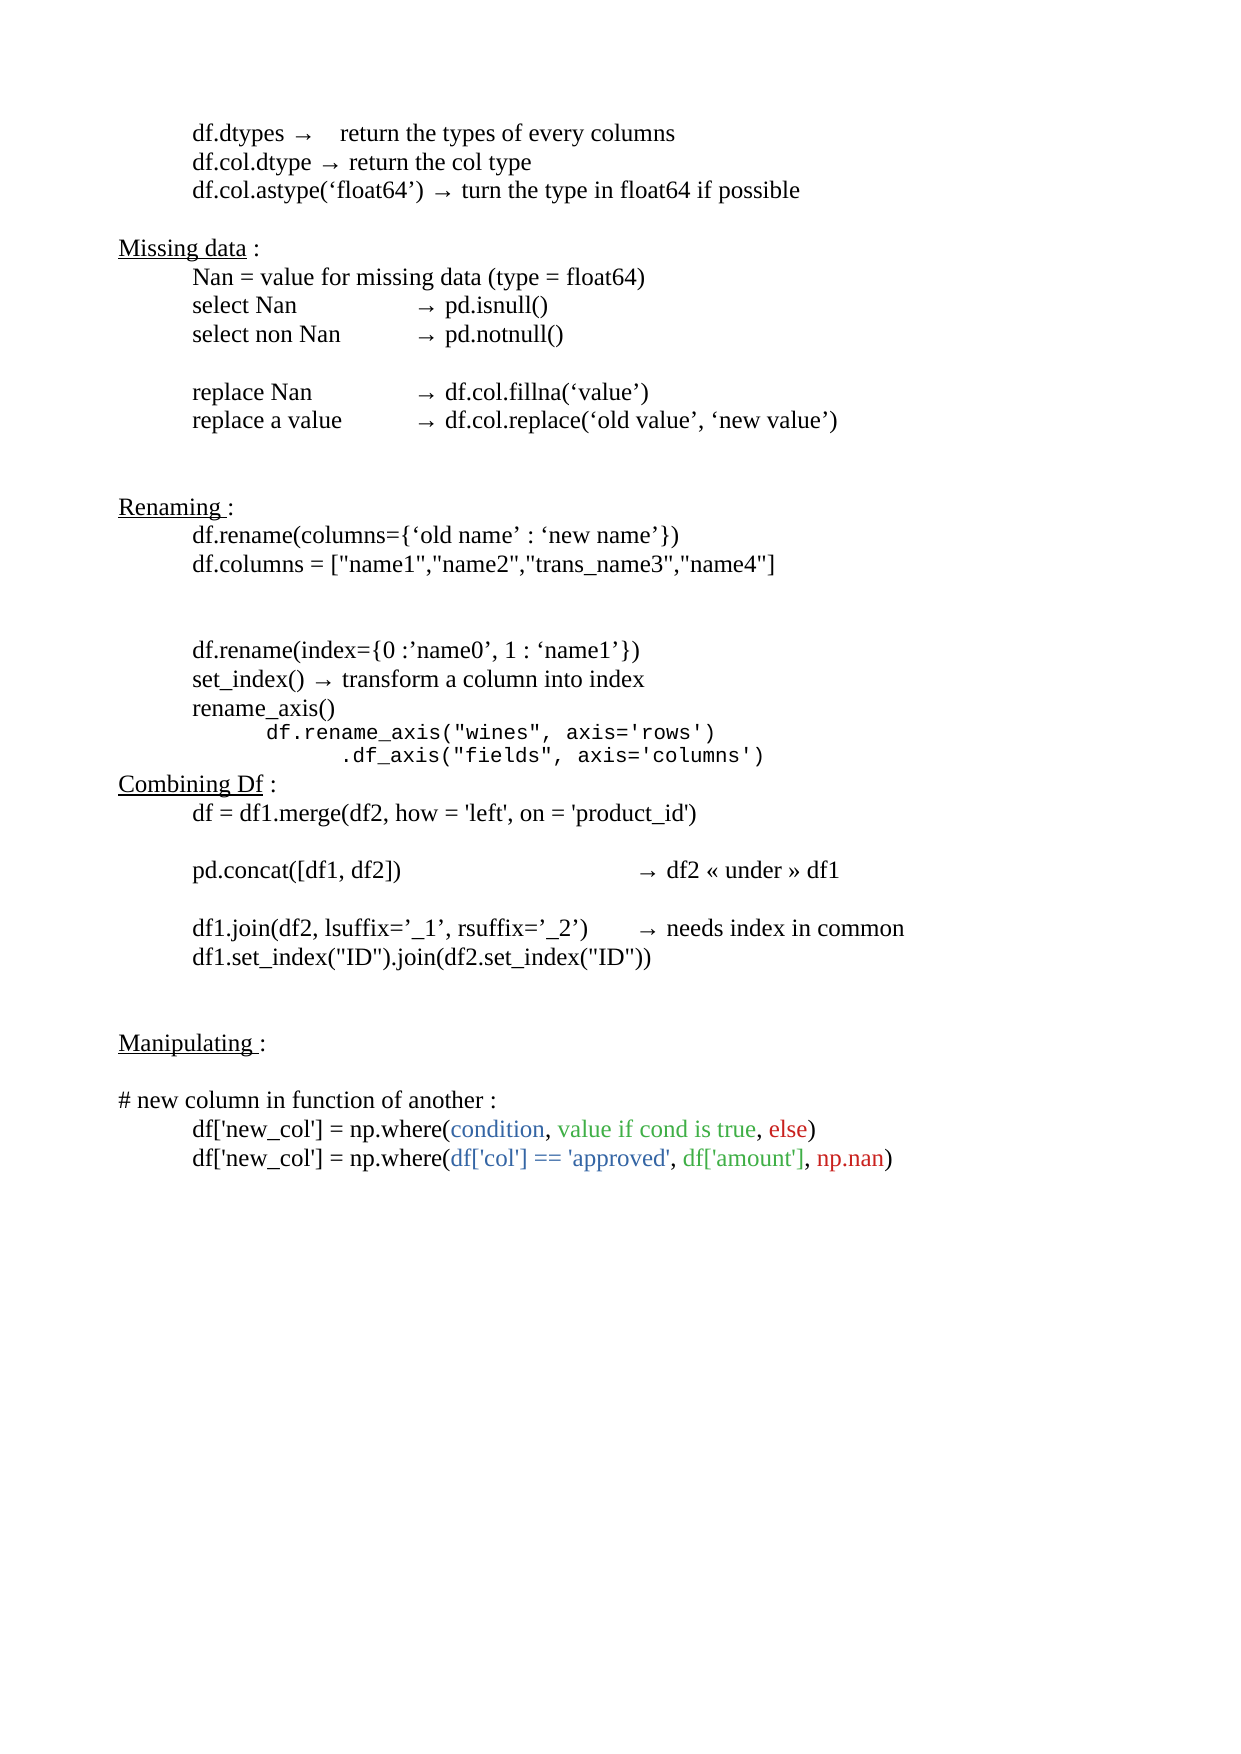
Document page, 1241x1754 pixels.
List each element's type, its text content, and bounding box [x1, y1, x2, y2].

text Combining Df : [118, 769, 1122, 798]
text select non Nan → pd.notnull() [118, 319, 1122, 348]
text df.rename(index={0 :’name0’, 1 : ‘name1’}) [118, 636, 1122, 664]
text df = df1.merge(df2, how = 'left', on = 'product_id') [118, 798, 1122, 827]
text rename_axis() [118, 693, 1122, 722]
text df.col.astype(‘float64’) → turn the type in float64 if possible [118, 176, 1122, 204]
text df.dtypes → return the types of every columns [118, 118, 1122, 147]
text df['new_col'] = np.where(df['col'] == 'approved', df['amount'], np.nan) [118, 1143, 1122, 1172]
text df1.join(df2, lsuffix=’_1’, rsuffix=’_2’) → needs index in common [118, 913, 1122, 942]
text # new column in function of another : [118, 1085, 1122, 1114]
text .df_axis("fields", axis='columns') [118, 746, 1122, 769]
text df.col.dtype → return the col type [118, 147, 1122, 176]
text df1.set_index("ID").join(df2.set_index("ID")) [118, 942, 1122, 970]
text df.columns = ["name1","name2","trans_name3","name4"] [118, 549, 1122, 578]
text Manipulating : [118, 1028, 1122, 1057]
text df['new_col'] = np.where(condition, value if cond is true, else) [118, 1114, 1122, 1143]
text replace a value → df.col.replace(‘old value’, ‘new value’) [118, 406, 1122, 434]
text Renaming : [118, 492, 1122, 521]
text set_index() → transform a column into index [118, 664, 1122, 693]
text df.rename_axis("wines", axis='rows') [118, 722, 1122, 746]
text select Nan → pd.isnull() [118, 291, 1122, 319]
text replace Nan → df.col.fillna(‘value’) [118, 377, 1122, 406]
text df.rename(columns={‘old name’ : ‘new name’}) [118, 521, 1122, 549]
text pd.concat([df1, df2]) → df2 « under » df1 [118, 855, 1122, 884]
text Missing data : [118, 233, 1122, 262]
text Nan = value for missing data (type = float64) [118, 262, 1122, 291]
